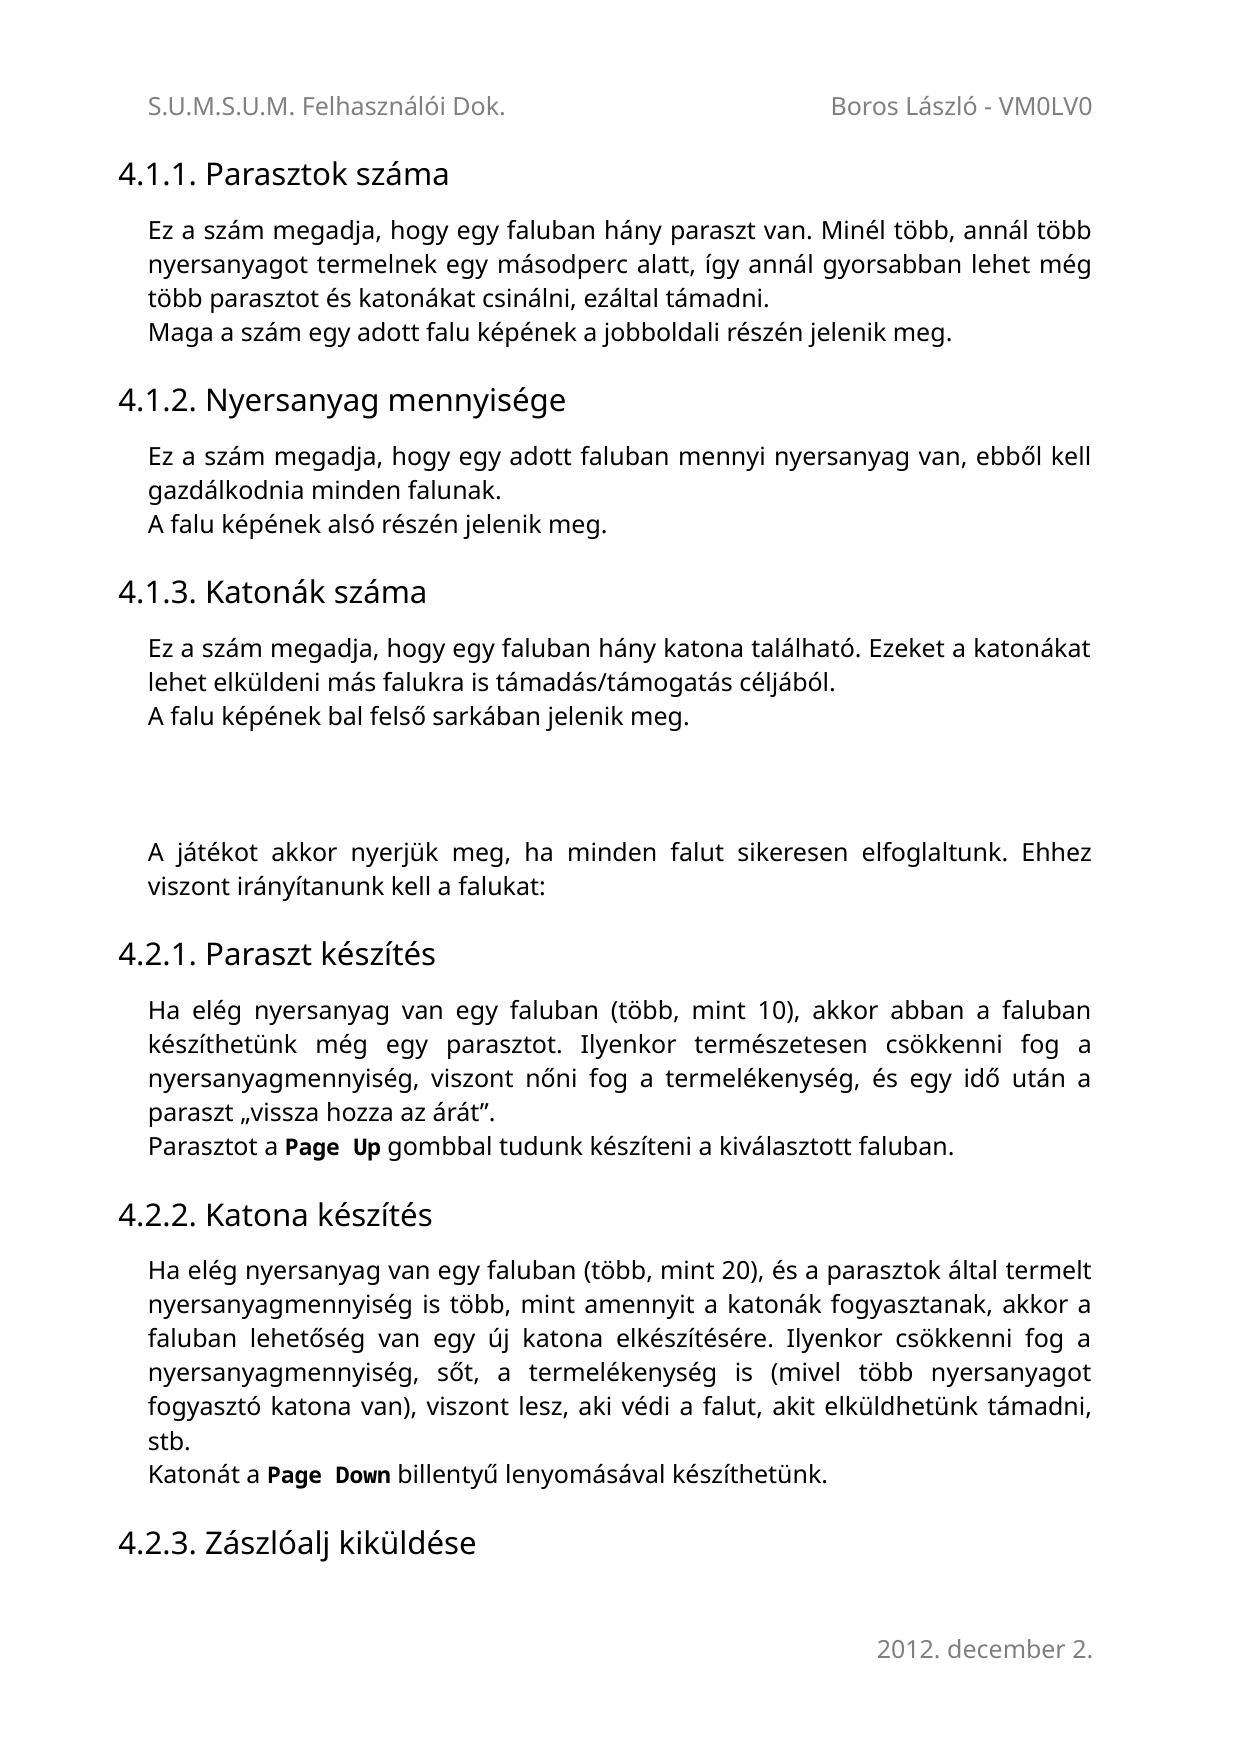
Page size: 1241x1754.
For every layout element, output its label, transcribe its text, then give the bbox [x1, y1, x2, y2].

text A falu képének alsó részén jelenik meg. [148, 507, 1093, 541]
text Katonát a Page Down billentyű lenyomásával készíthetünk. [148, 1457, 1093, 1491]
text 4.1.3. Katonák száma [118, 570, 1152, 613]
text Maga a szám egy adott falu képének a jobboldali részén jelenik meg. [148, 314, 1093, 349]
text Ez a szám megadja, hogy egy adott faluban mennyi nyersanyag van, ebből kell gazdálkodnia minden falunak. [148, 438, 1093, 507]
text Ez a szám megadja, hogy egy faluban hány katona található. Ezeket a katonákat lehet elküldeni más falukra is támadás/támogatás céljából. [148, 630, 1093, 698]
text 4.2.2. Katona készítés [118, 1192, 1152, 1235]
text 4.2.1. Paraszt készítés [118, 932, 1152, 975]
text Parasztot a Page Up gombbal tudunk készíteni a kiválasztott faluban. [148, 1129, 1093, 1163]
text Ez a szám megadja, hogy egy faluban hány paraszt van. Minél több, annál több nyersanyagot termelnek egy másodperc alatt, így annál gyorsabban lehet még több parasztot és katonákat csinálni, ezáltal támadni. [148, 212, 1093, 314]
text Ha elég nyersanyag van egy faluban (több, mint 20), és a parasztok által termelt nyersanyagmennyiség is több, mint amennyit a katonák fogyasztanak, akkor a faluban lehetőség van egy új katona elkészítésére. Ilyenkor csökkenni fog a nyersanyagmennyiség, sőt, a termelékenység is (mivel több nyersanyagot fogyasztó katona van), viszont lesz, aki védi a falut, akit elküldhetünk támadni, stb. [148, 1253, 1093, 1457]
text 4.2.3. Zászlóalj kiküldése [118, 1521, 1152, 1563]
text Ha elég nyersanyag van egy faluban (több, mint 10), akkor abban a faluban készíthetünk még egy parasztot. Ilyenkor természetesen csökkenni fog a nyersanyagmennyiség, viszont nőni fog a termelékenység, és egy idő után a paraszt „vissza hozza az árát”. [148, 993, 1093, 1129]
text A falu képének bal felső sarkában jelenik meg. [148, 698, 1093, 733]
text A játékot akkor nyerjük meg, ha minden falut sikeresen elfoglaltunk. Ehhez viszont irányítanunk kell a falukat: [148, 835, 1093, 903]
text 4.1.1. Parasztok száma [118, 152, 1152, 195]
text 4.1.2. Nyersanyag mennyisége [118, 378, 1152, 421]
